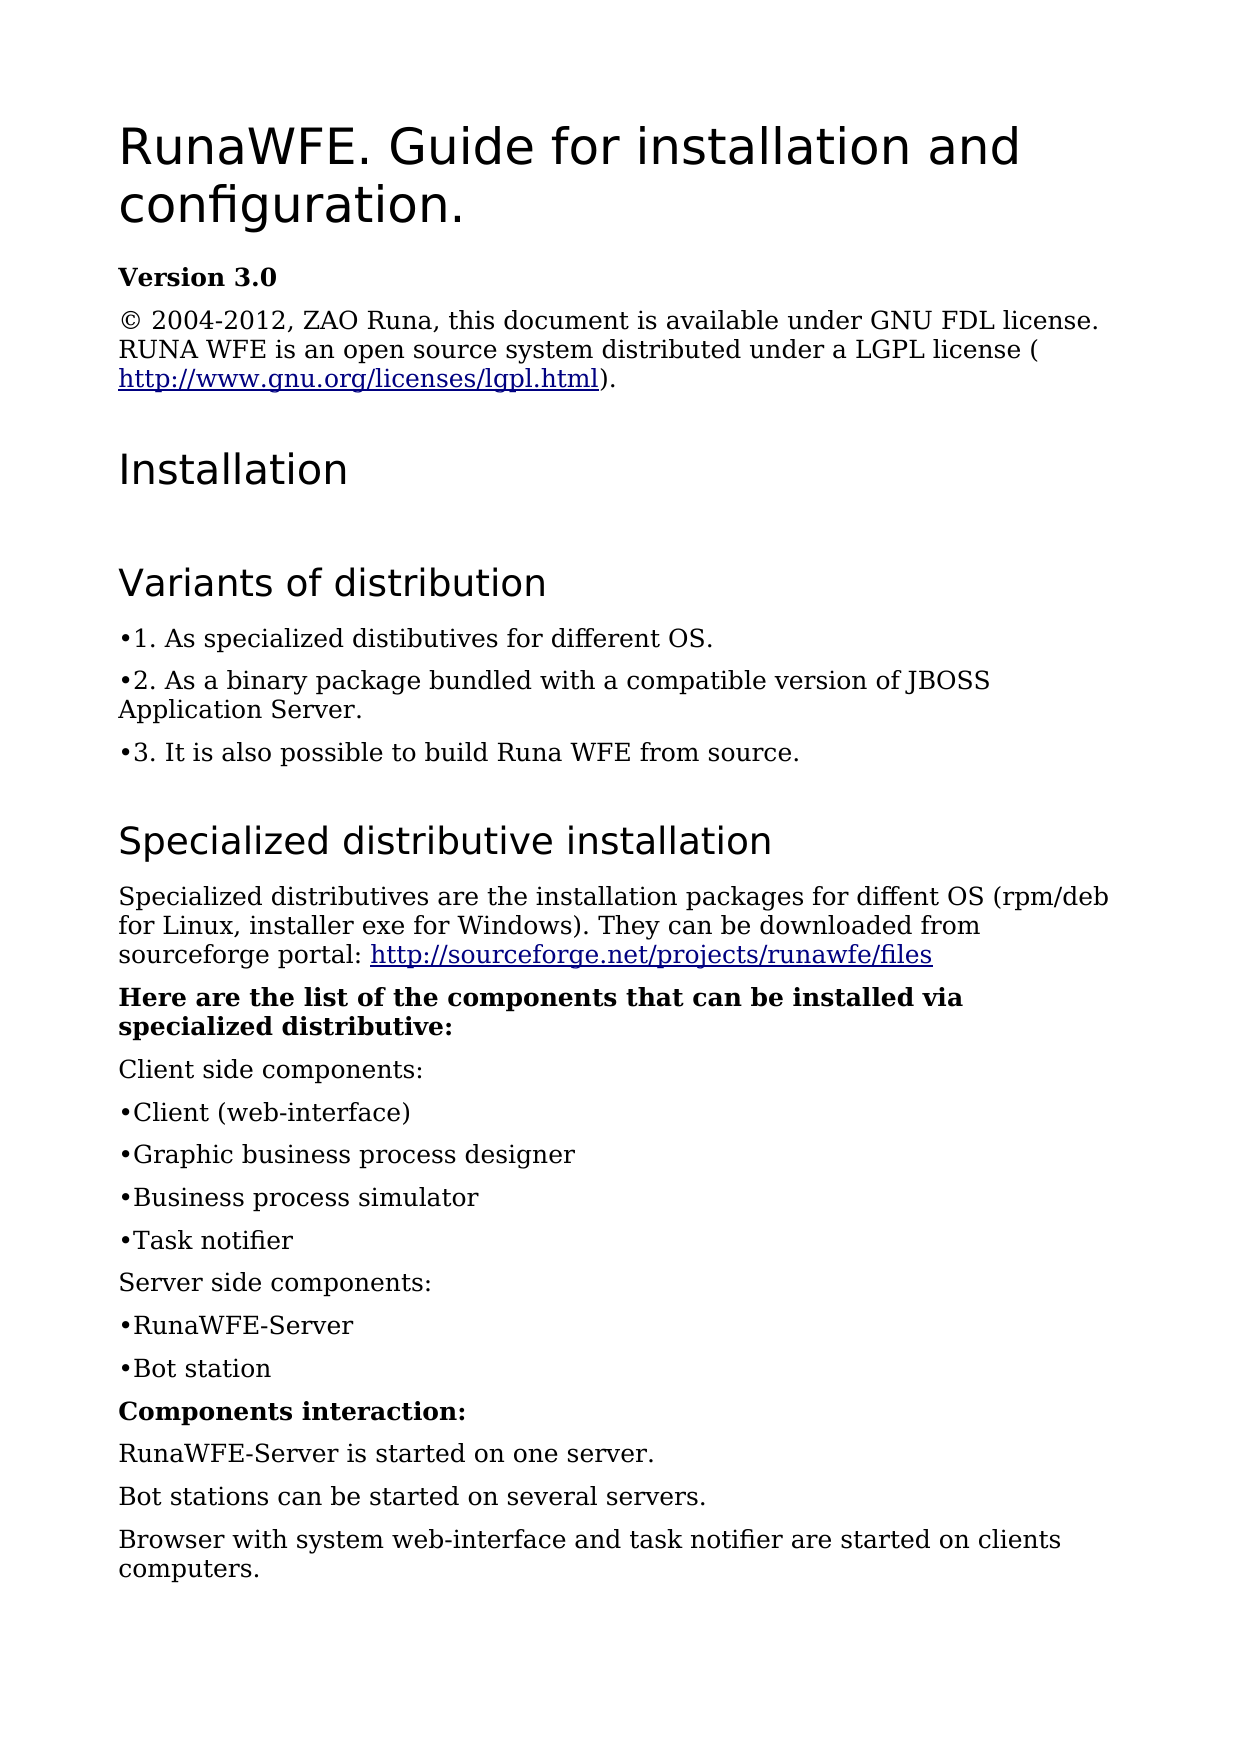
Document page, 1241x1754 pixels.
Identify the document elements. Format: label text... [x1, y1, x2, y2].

text Here are the list of the components that can be installed via specialized distributive: [118, 983, 1122, 1041]
text Version 3.0 [118, 263, 1122, 292]
subtitle RunaWFE. Guide for installation and configuration. [118, 118, 1122, 234]
text RunaWFE-Server is started on one server. [118, 1439, 1122, 1469]
text Client side components: [118, 1055, 1122, 1084]
list Graphic business process designer [118, 1140, 1122, 1169]
text Browser with system web-interface and task notifier are started on clients computers. [118, 1525, 1122, 1583]
subtitle Installation [118, 446, 1122, 494]
subtitle Specialized distributive installation [118, 820, 1122, 864]
list Client (web-interface) [118, 1098, 1122, 1127]
list Bot station [118, 1354, 1122, 1383]
text Bot stations can be started on several servers. [118, 1482, 1122, 1511]
text Components interaction: [118, 1397, 1122, 1426]
list 3. It is also possible to build Runa WFE from source. [118, 738, 1122, 767]
text © 2004-2012, ZAO Runa, this document is available under GNU FDL license. RUNA WFE is an open source system distributed under a LGPL license ( http://www.gnu.org/licenses/lgpl.html). [118, 306, 1122, 393]
text Specialized distributives are the installation packages for diffent OS (rpm/deb for Linux, installer exe for Windows). They can be downloaded from sourceforge portal: http://sourceforge.net/projects/runawfe/files [118, 882, 1122, 969]
list Task notifier [118, 1226, 1122, 1255]
list RunaWFE-Server [118, 1311, 1122, 1340]
list 1. As specialized distibutives for different OS. [118, 624, 1122, 653]
list 2. As a binary package bundled with a compatible version of JBOSS Application Server. [118, 666, 1122, 725]
text Server side components: [118, 1268, 1122, 1298]
subtitle Variants of distribution [118, 562, 1122, 606]
list Business process simulator [118, 1183, 1122, 1212]
